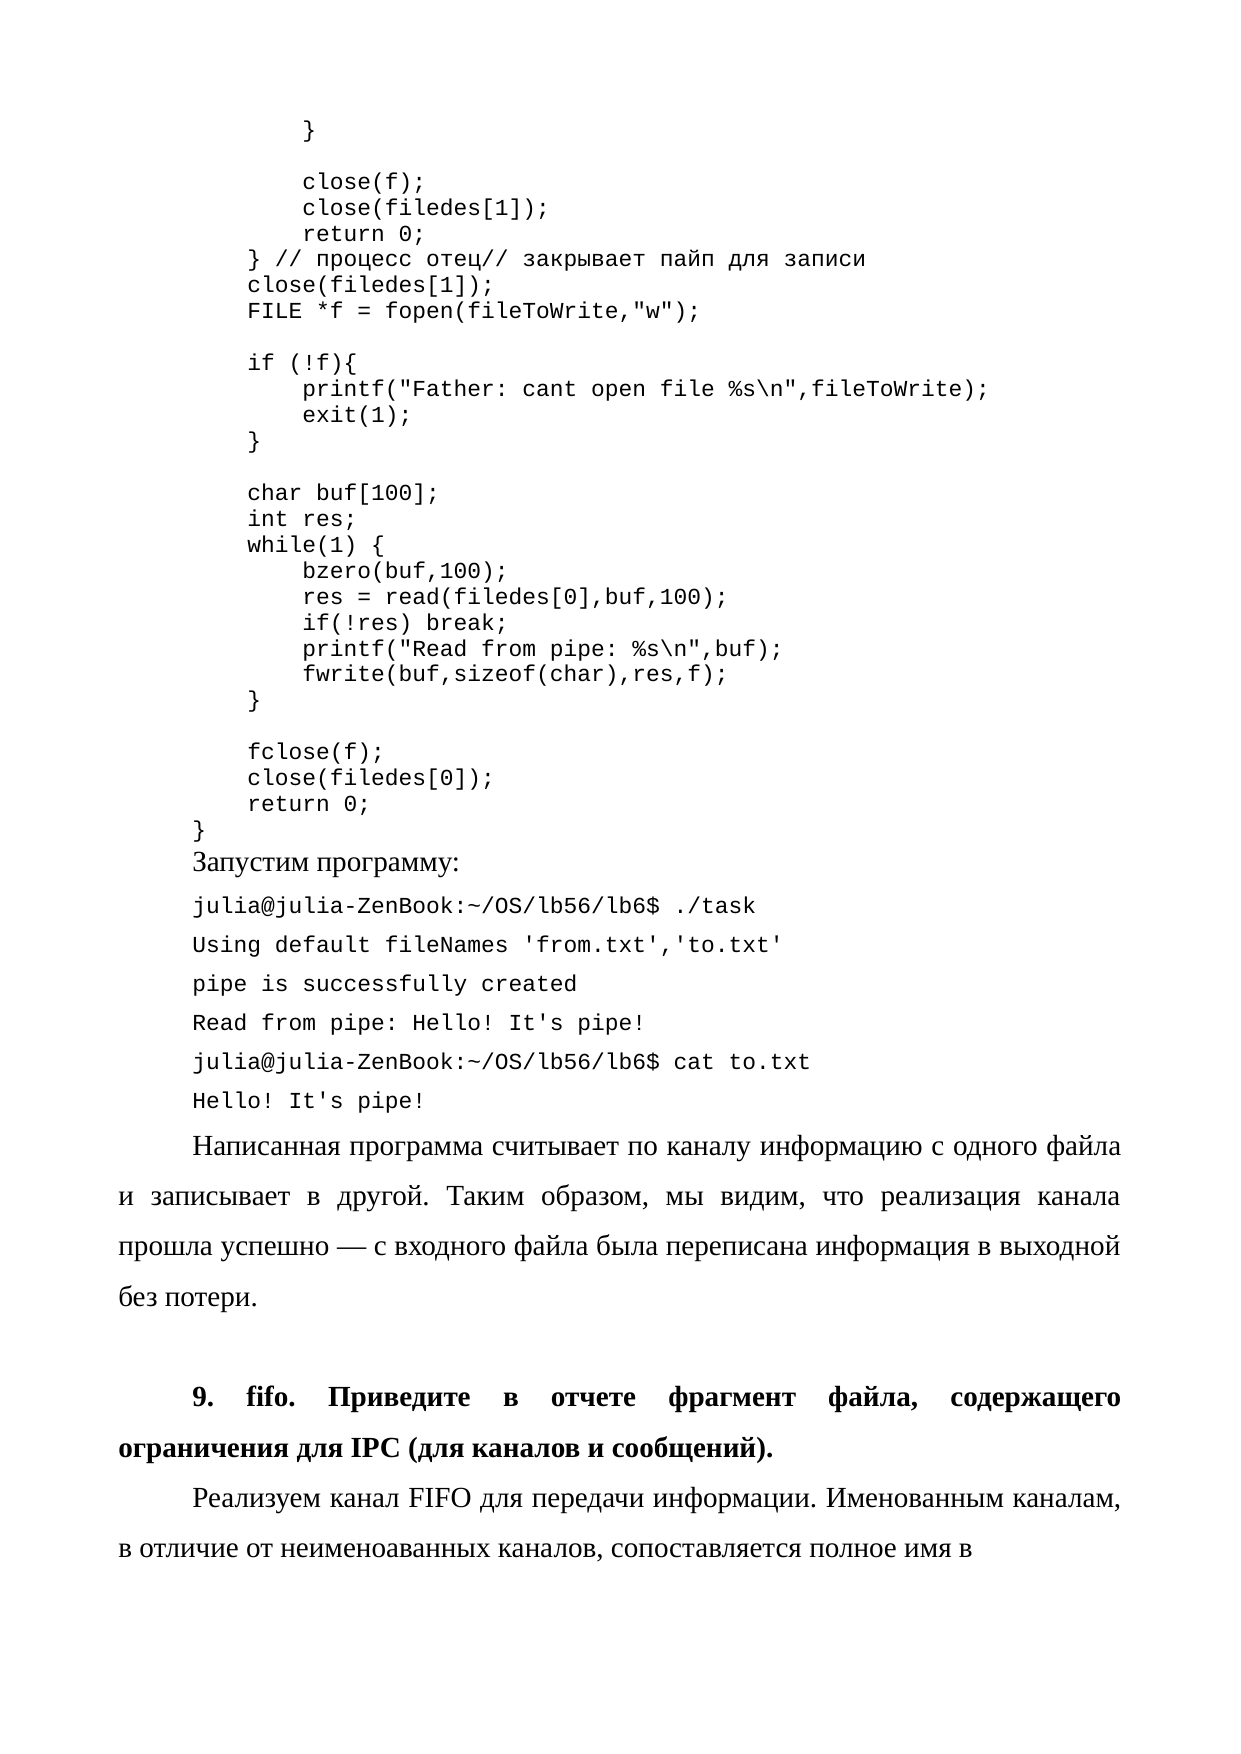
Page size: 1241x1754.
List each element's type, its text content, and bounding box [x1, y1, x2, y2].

text int res; [118, 507, 1122, 533]
text julia@julia-ZenBook:~/OS/lb56/lb6$ ./task [118, 895, 1122, 921]
text } [118, 118, 1122, 144]
text res = read(filedes[0],buf,100); [118, 585, 1122, 611]
text printf("Read from pipe: %s\n",buf); [118, 637, 1122, 663]
text fwrite(buf,sizeof(char),res,f); [118, 663, 1122, 689]
text julia@julia-ZenBook:~/OS/lb56/lb6$ cat to.txt [118, 1050, 1122, 1076]
text Реализуем канал FIFO для передачи информации. Именованным каналам, в отличие от неименоаванных каналов, сопоставляется полное имя в [118, 1480, 1122, 1564]
text if (!f){ [118, 352, 1122, 377]
text } [118, 689, 1122, 715]
text pipe is successfully created [118, 972, 1122, 998]
text Read from pipe: Hello! It's pipe! [118, 1011, 1122, 1037]
text close(f); [118, 170, 1122, 196]
text exit(1); [118, 403, 1122, 429]
text Hello! It's pipe! [118, 1089, 1122, 1115]
text close(filedes[1]); [118, 196, 1122, 222]
text close(filedes[1]); [118, 274, 1122, 300]
text } [118, 429, 1122, 455]
text char buf[100]; [118, 481, 1122, 507]
text bzero(buf,100); [118, 559, 1122, 585]
text } // процесс отец// закрывает пайп для записи [118, 248, 1122, 274]
text Запустим программу: [118, 844, 1122, 878]
text close(filedes[0]); [118, 767, 1122, 792]
text } [118, 818, 1122, 844]
text return 0; [118, 222, 1122, 248]
text if(!res) break; [118, 611, 1122, 637]
text Написанная программа считывает по каналу информацию с одного файла и записывает в другой. Таким образом, мы видим, что реализация канала прошла успешно — с входного файла была переписана информация в выходной без потери. [118, 1128, 1122, 1312]
text Using default fileNames 'from.txt','to.txt' [118, 933, 1122, 959]
text fclose(f); [118, 741, 1122, 767]
text 9. fifo. Приведите в отчете фрагмент файла, содержащего ограничения для IPC (для каналов и сообщений). [118, 1379, 1122, 1463]
text printf("Father: cant open file %s\n",fileToWrite); [118, 377, 1122, 403]
text FILE *f = fopen(fileToWrite,"w"); [118, 300, 1122, 326]
text return 0; [118, 792, 1122, 818]
text while(1) { [118, 533, 1122, 559]
